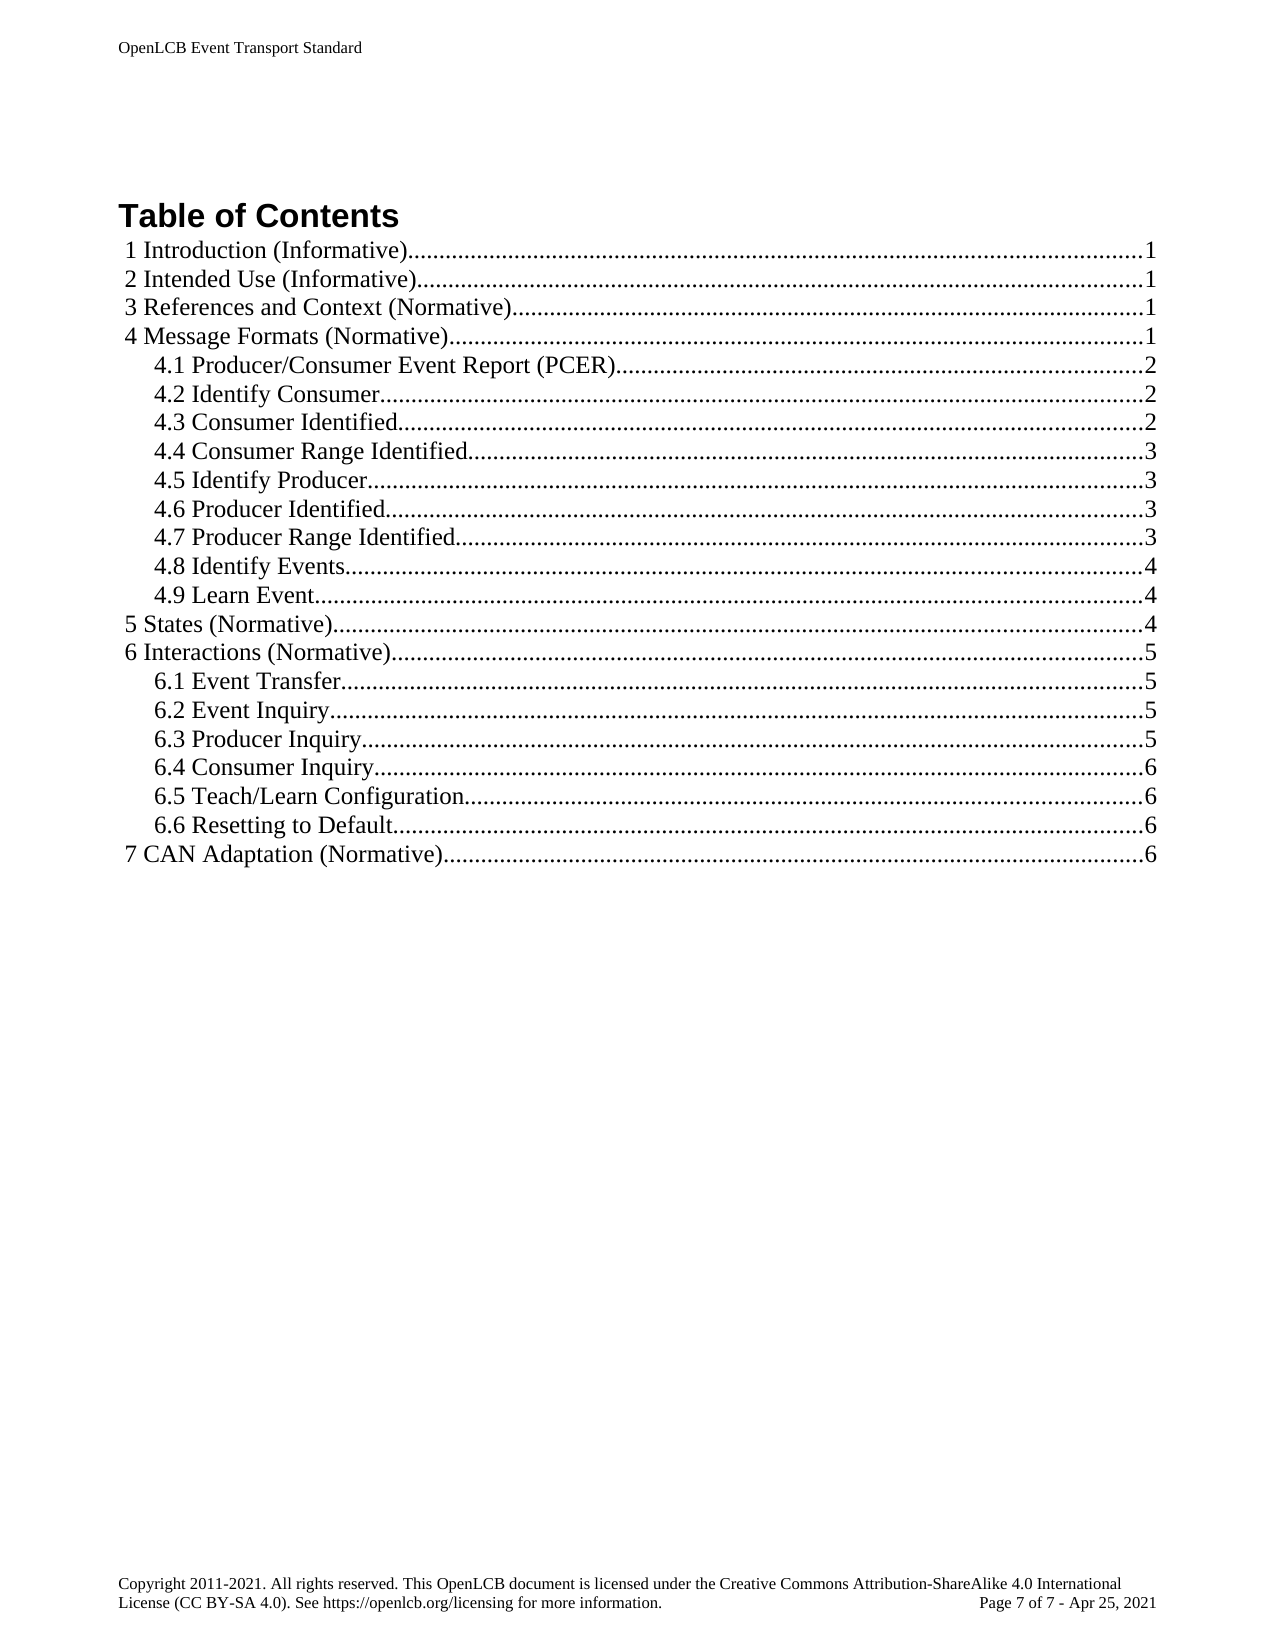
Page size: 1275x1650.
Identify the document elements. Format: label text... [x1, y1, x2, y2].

text 5 States (Normative) 4 [118, 609, 1157, 637]
text 4.4 Consumer Range Identified 3 [148, 436, 1157, 465]
text 6.2 Event Inquiry 5 [148, 695, 1157, 724]
text 4.1 Producer/Consumer Event Report (PCER) 2 [148, 350, 1157, 379]
text 6.3 Producer Inquiry 5 [148, 724, 1157, 752]
text 2 Intended Use (Informative) 1 [118, 264, 1157, 292]
text 4.6 Producer Identified 3 [148, 494, 1157, 522]
text 4.2 Identify Consumer 2 [148, 379, 1157, 407]
text 4.3 Consumer Identified 2 [148, 407, 1157, 436]
text 4.7 Producer Range Identified 3 [148, 522, 1157, 551]
text 6 Interactions (Normative) 5 [118, 637, 1157, 666]
text 3 References and Context (Normative) 1 [118, 292, 1157, 321]
subtitle Table of Contents [118, 196, 1157, 235]
text 7 CAN Adaptation (Normative) 6 [118, 839, 1157, 867]
text 6.5 Teach/Learn Configuration 6 [148, 781, 1157, 810]
text 1 Introduction (Informative) 1 [118, 235, 1157, 264]
text 6.1 Event Transfer 5 [148, 666, 1157, 695]
text 4.8 Identify Events 4 [148, 551, 1157, 580]
text 4.9 Learn Event 4 [148, 580, 1157, 609]
text 6.4 Consumer Inquiry 6 [148, 752, 1157, 781]
text 4 Message Formats (Normative) 1 [118, 321, 1157, 350]
text 4.5 Identify Producer 3 [148, 465, 1157, 494]
text 6.6 Resetting to Default 6 [148, 810, 1157, 839]
